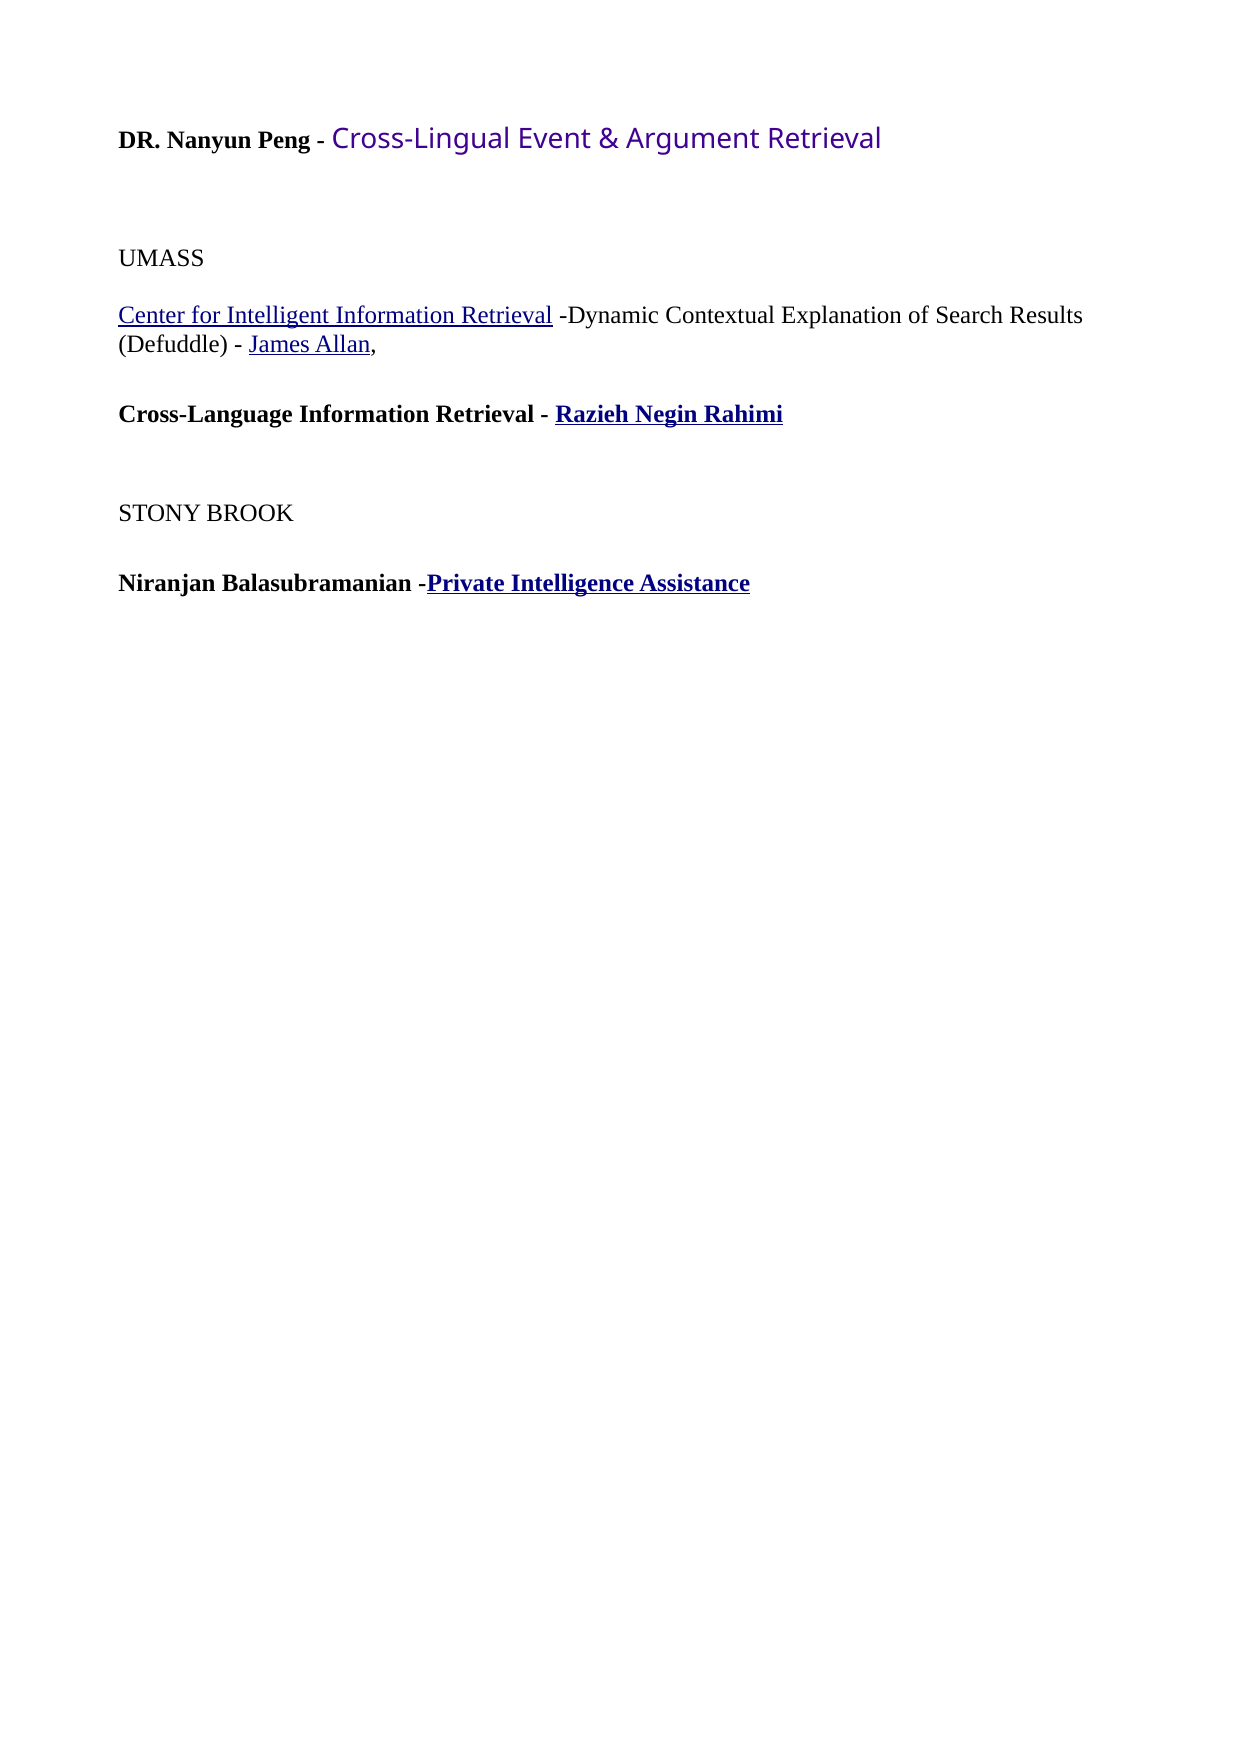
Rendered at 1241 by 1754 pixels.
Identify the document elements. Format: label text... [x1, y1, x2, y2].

text Center for Intelligent Information Retrieval -Dynamic Contextual Explanation of Search Results (Defuddle) - James Allan, [118, 300, 1122, 358]
text DR. Nanyun Peng - Cross-Lingual Event & Argument Retrieval [118, 118, 1122, 156]
text UMASS [118, 243, 1122, 300]
subtitle Cross-Language Information Retrieval - Razieh Negin Rahimi [118, 399, 1122, 428]
text STONY BROOK [118, 498, 1122, 526]
subtitle Niranjan Balasubramanian -Private Intelligence Assistance [118, 568, 1122, 596]
